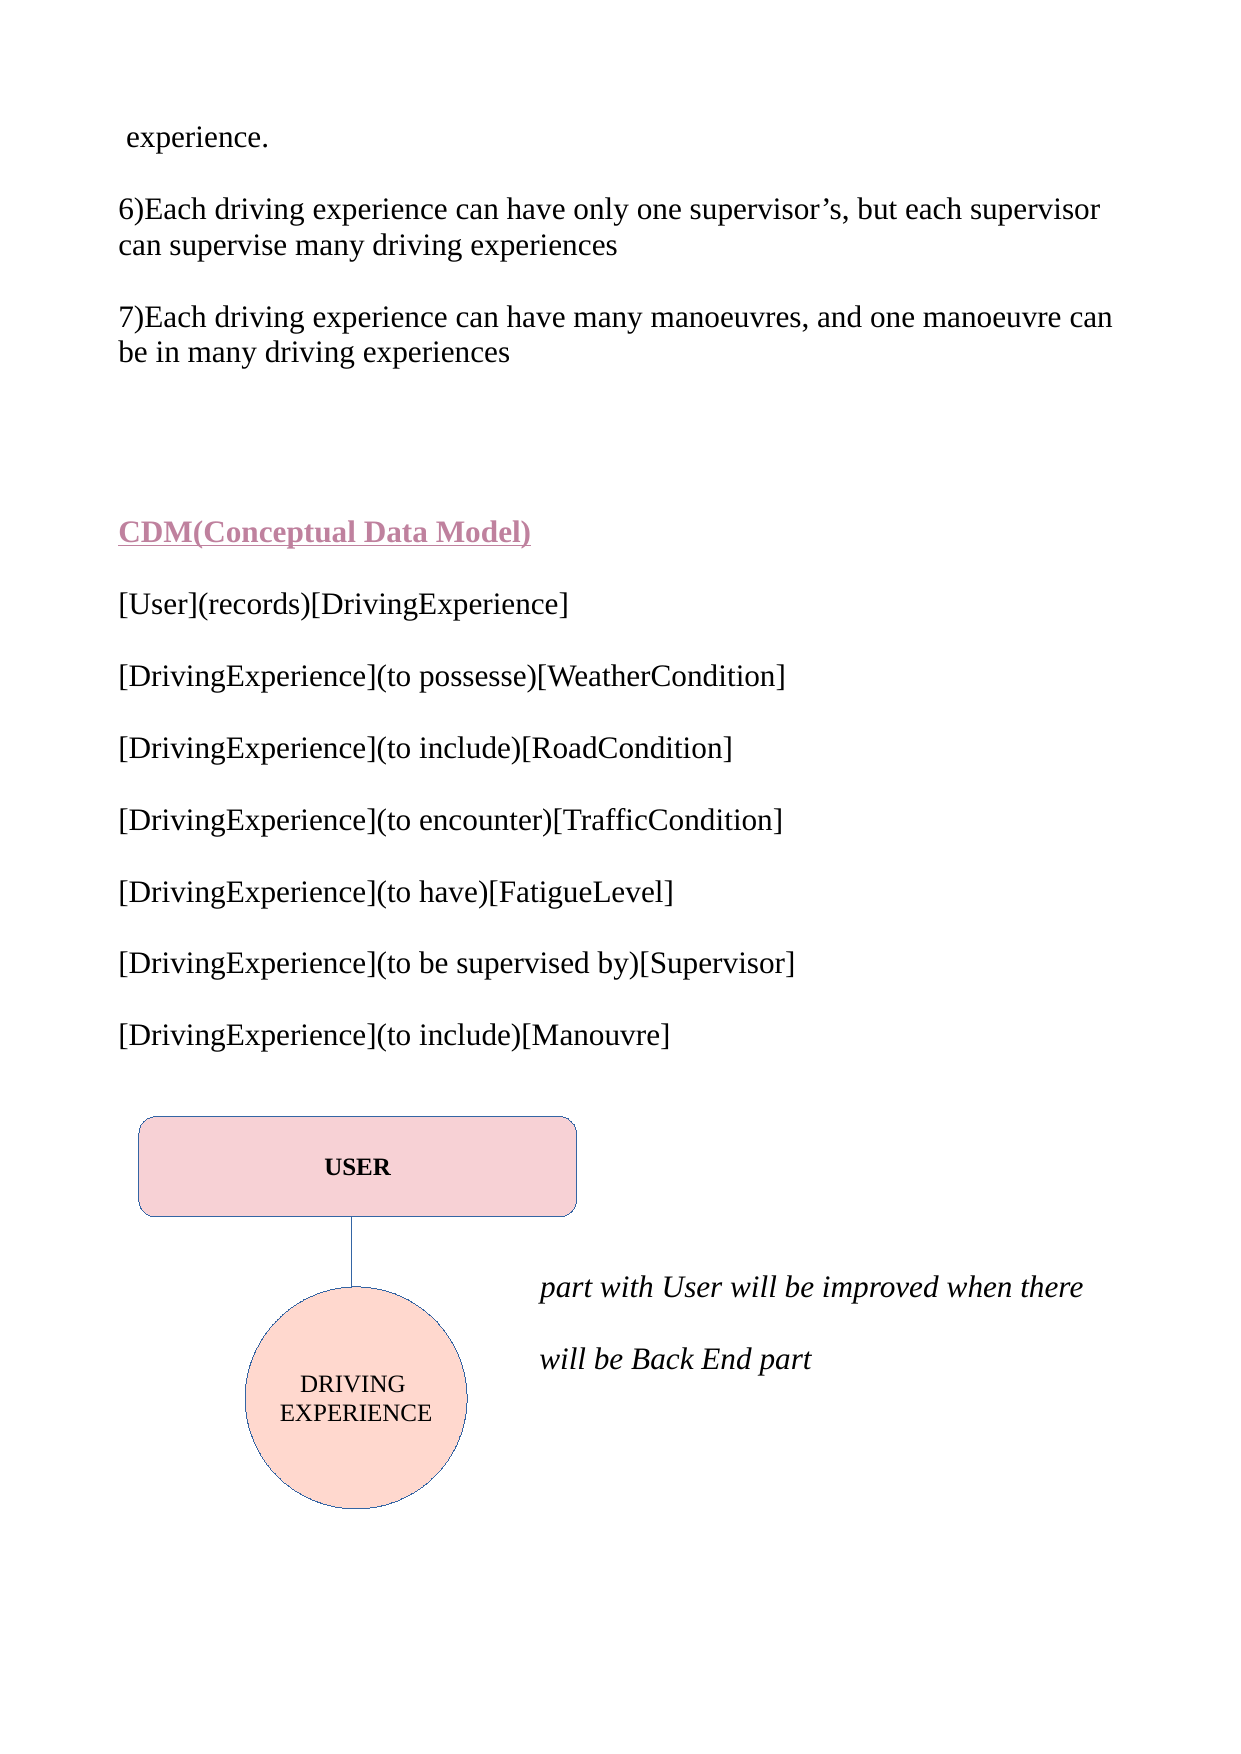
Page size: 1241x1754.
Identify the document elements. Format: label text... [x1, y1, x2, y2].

text experience. [118, 118, 1122, 154]
text [DrivingExperience](to be supervised by)[Supervisor] [118, 945, 1122, 981]
text CDM(Conceptual Data Model) [118, 513, 1122, 549]
text [DrivingExperience](to include)[Manouvre] [118, 1017, 1122, 1052]
text [DrivingExperience](to include)[RoadCondition] [118, 729, 1122, 765]
text 7)Each driving experience can have many manoeuvres, and one manoeuvre can be in many driving experiences [118, 298, 1122, 370]
text [User](records)[DrivingExperience] [118, 585, 1122, 621]
text [DrivingExperience](to have)[FatigueLevel] [118, 873, 1122, 909]
text will be Back End part [452, 1340, 1122, 1376]
text [118, 1268, 351, 1304]
text [DrivingExperience](to possesse)[WeatherCondition] [118, 657, 1122, 693]
text [DrivingExperience](to encounter)[TrafficCondition] [118, 801, 1122, 837]
text [118, 1340, 260, 1376]
text part with User will be improved when there [352, 1268, 1122, 1304]
text 6)Each driving experience can have only one supervisor’s, but each supervisor can supervise many driving experiences [118, 190, 1122, 262]
